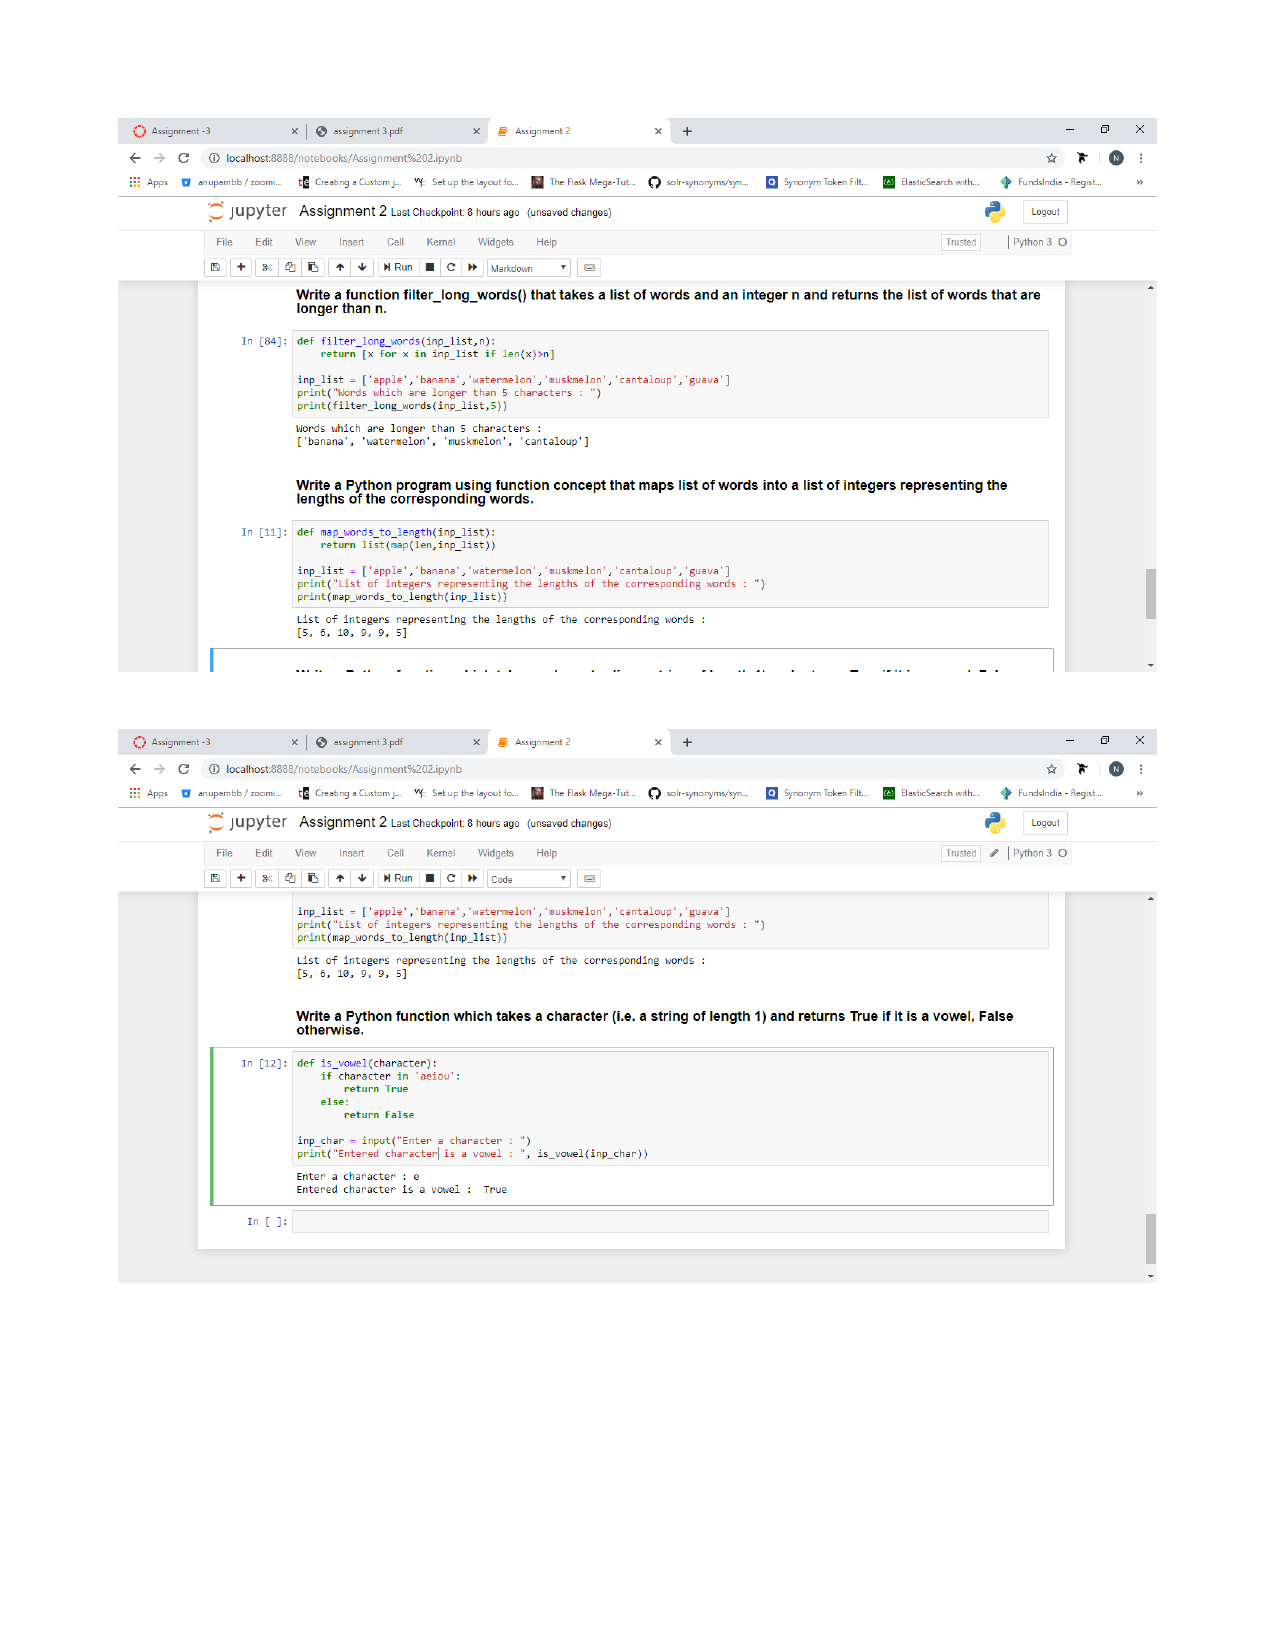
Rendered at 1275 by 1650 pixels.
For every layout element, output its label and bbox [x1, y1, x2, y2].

picture [118, 118, 1157, 672]
picture [118, 729, 1157, 1283]
